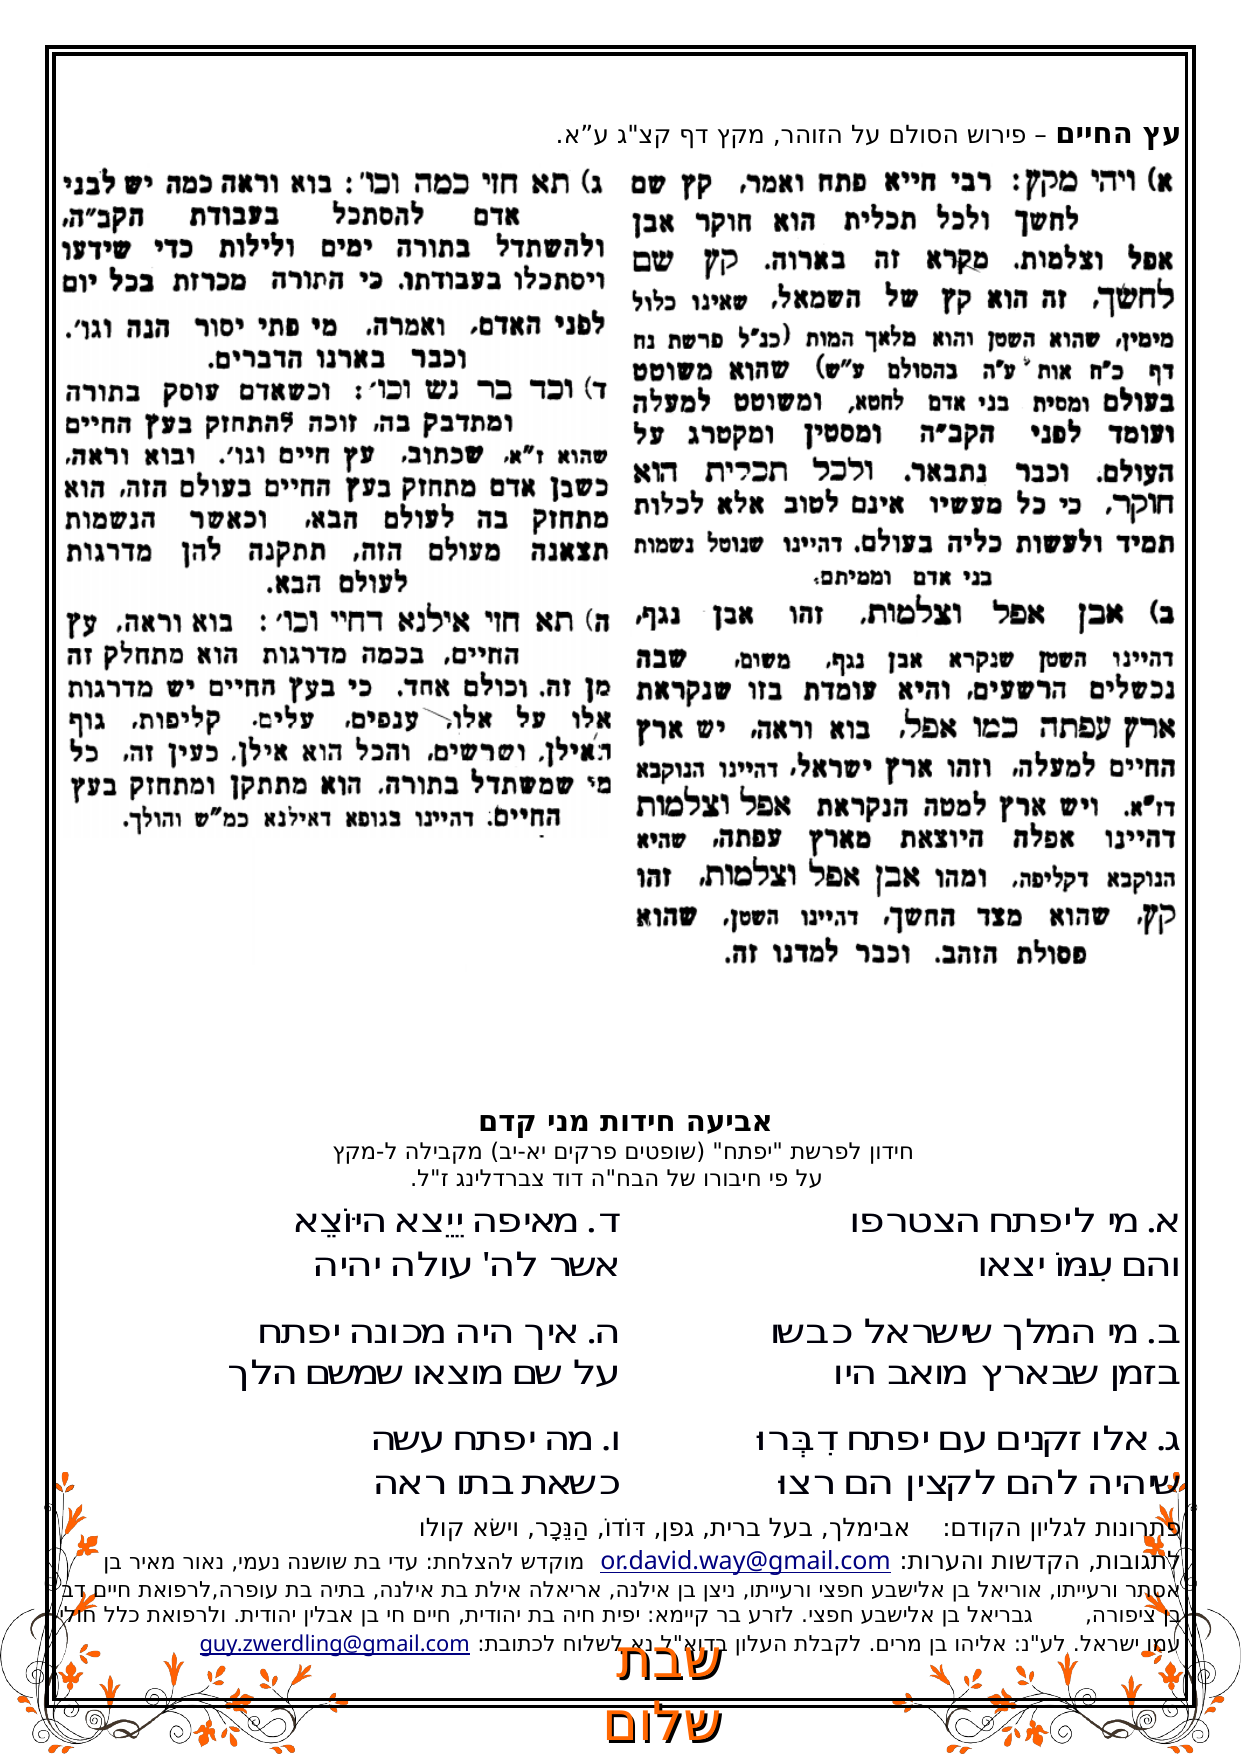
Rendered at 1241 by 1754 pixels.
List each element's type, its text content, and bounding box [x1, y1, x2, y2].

list אביעה חידות מני קדם [59, 1104, 1182, 1138]
list לתגובות, הקדשות והערות: or.david.way@gmail.com מוקדש להצלחת: עדי בת שושנה נעמי, נאור מאיר בן אסתר ורעייתו, אוריאל בן אלישבע חפצי ורעייתו, ניצן בן אילנה, אריאלה אילת בת אילנה, בתיה בת עופרה,לרפואת חיים דב בן ציפורה, גבריאל בן אלישבע חפצי. לזרע בר קיימא: יפית חיה בת יהודית, חיים חי בן אבלין יהודית. ולרפואת כלל חולי עמו ישראל. לע"נ: אליהו בן מרים. לקבלת העלון בדוא"ל נא לשלוח לכתובת: guy.zwerdling@gmail.com [349, 1543, 892, 1658]
list חידון לפרשת "יפתח" (שופטים פרקים יא-יב) מקבילה ל-מקץ [59, 1138, 1185, 1165]
text עץ החיים – פירוש הסולם על הזוהר, מקץ דף קצ"ג ע”א. [59, 117, 1182, 151]
list פתרונות לגליון הקודם: אבימלך, בעל ברית, גפן, דּוֹדוֹ, הַנֵּכָר, וישׂא קולו [59, 1192, 1182, 1543]
picture [892, 1472, 1192, 1705]
picture [345, 1638, 349, 1651]
picture [58, 163, 1182, 972]
picture [892, 1472, 1241, 1754]
picture [49, 1472, 349, 1705]
list על פי חיבורו של הבח"ה דוד צברדלינג ז"ל. [59, 1165, 1182, 1192]
picture [56, 1472, 349, 1698]
picture [892, 1472, 1185, 1698]
picture [0, 1472, 349, 1754]
